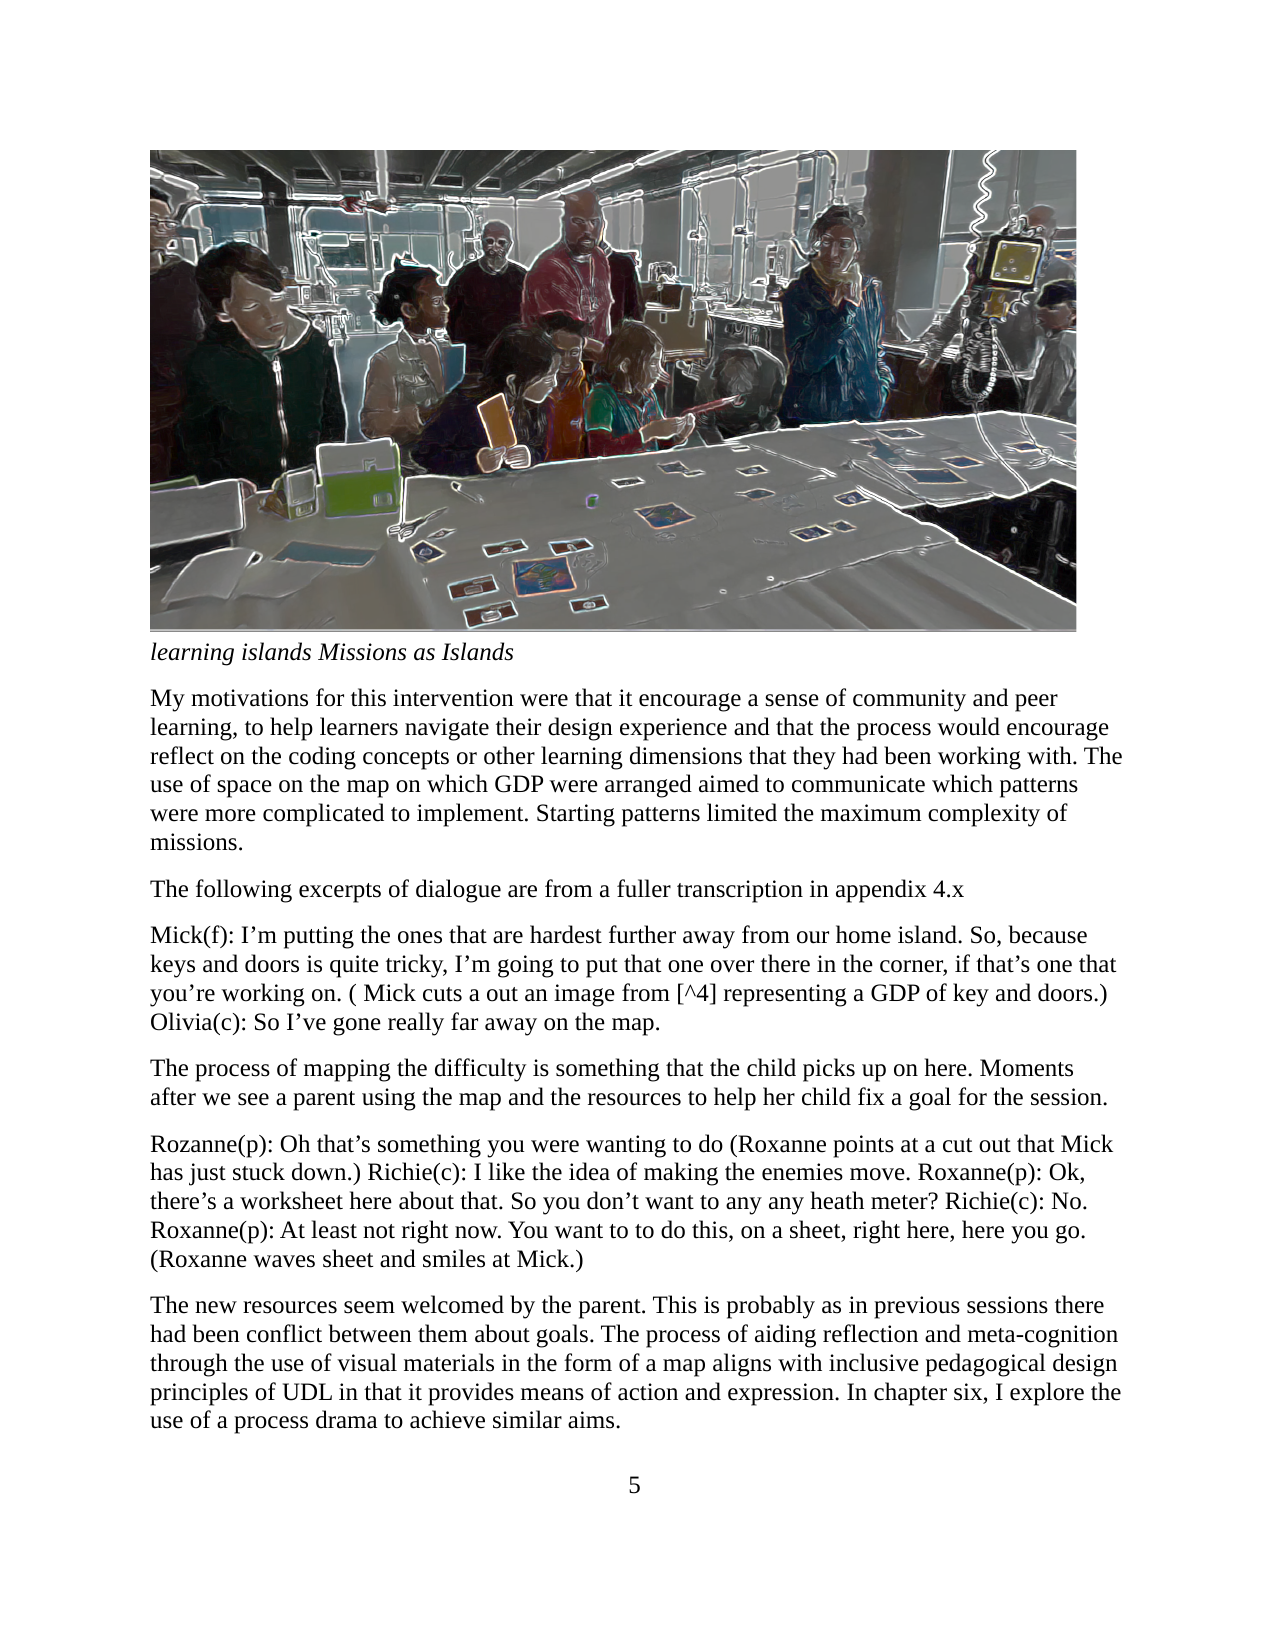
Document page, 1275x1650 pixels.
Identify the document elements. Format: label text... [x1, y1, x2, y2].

text Mick(f): I’m putting the ones that are hardest further away from our home island. So, because keys and doors is quite tricky, I’m going to put that one over there in the corner, if that’s one that you’re working on. ( Mick cuts a out an image from [^4] representing a GDP of key and doors.) Olivia(c): So I’ve gone really far away on the map. [150, 920, 1125, 1035]
picture [150, 150, 1077, 632]
text The process of mapping the difficulty is something that the child picks up on here. Moments after we see a parent using the map and the resources to help her child fix a goal for the session. [150, 1053, 1125, 1111]
text The following excerpts of dialogue are from a fuller transcription in appendix 4.x [150, 874, 1125, 902]
text My motivations for this intervention were that it encourage a sense of community and peer learning, to help learners navigate their design experience and that the process would encourage reflect on the coding concepts or other learning dimensions that they had been working with. The use of space on the map on which GDP were arranged aimed to communicate which patterns were more complicated to implement. Starting patterns limited the maximum complexity of missions. [150, 683, 1125, 856]
text The new resources seem welcomed by the parent. This is probably as in previous sessions there had been conflict between them about goals. The process of aiding reflection and meta-cognition through the use of visual materials in the form of a map aligns with inclusive pedagogical design principles of UDL in that it provides means of action and expression. In chapter six, I explore the use of a process drama to achieve similar aims. [150, 1290, 1125, 1434]
text Rozanne(p): Oh that’s something you were wanting to do (Roxanne points at a cut out that Mick has just stuck down.) Richie(c): I like the idea of making the enemies move. Roxanne(p): Ok, there’s a worksheet here about that. So you don’t want to any any heath meter? Richie(c): No. Roxanne(p): At least not right now. You want to to do this, on a sheet, right here, here you go. (Roxanne waves sheet and smiles at Mick.) [150, 1129, 1125, 1272]
text learning islands Missions as Islands [150, 150, 1125, 665]
